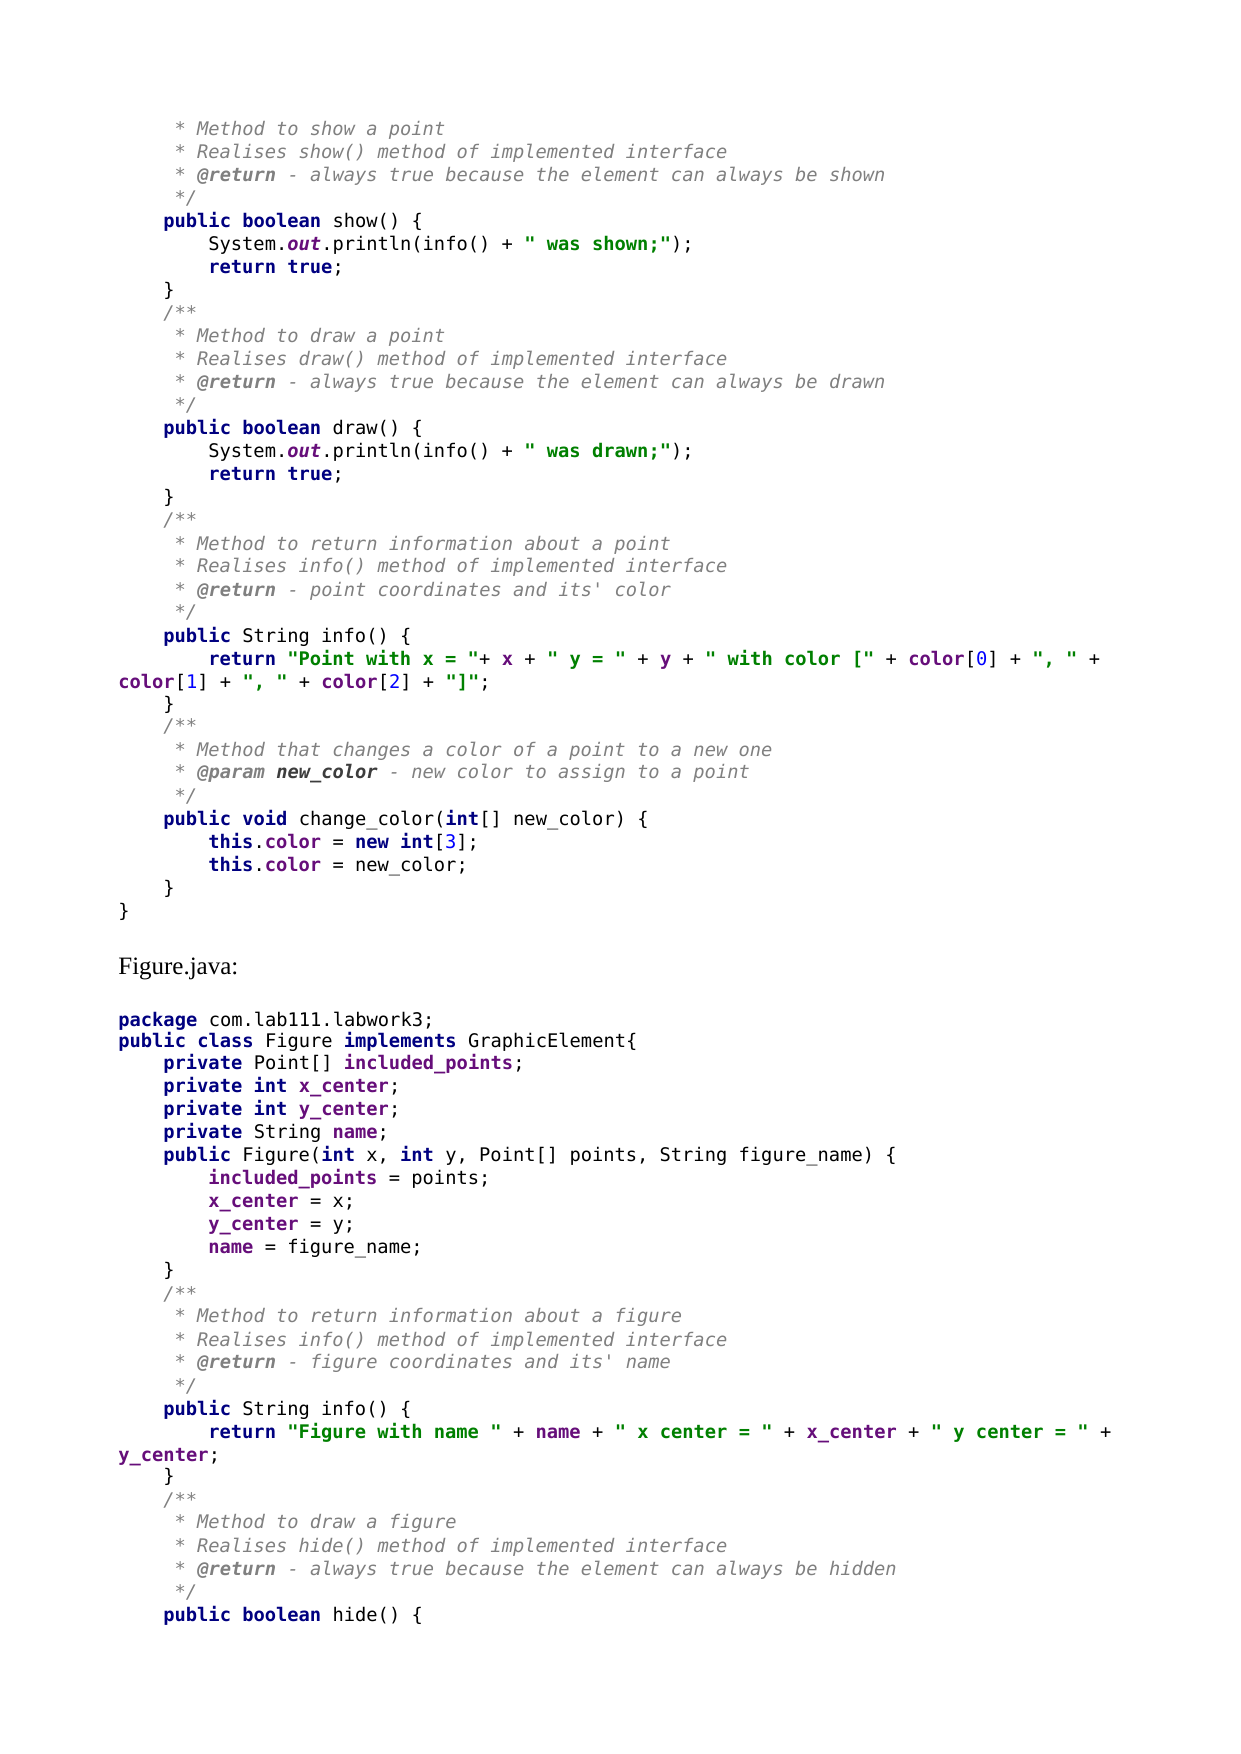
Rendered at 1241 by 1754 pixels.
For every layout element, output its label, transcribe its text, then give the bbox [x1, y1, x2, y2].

text * Realises show() method of implemented interface [118, 141, 1122, 164]
text private int x_center; [118, 1075, 1122, 1098]
text } [118, 877, 1122, 900]
text public String info() { [118, 624, 1122, 648]
text private String name; [118, 1121, 1122, 1144]
text return "Figure with name " + name + " x center = " + x_center + " y center = " + y_center; [118, 1421, 1122, 1466]
text /** [118, 1488, 1122, 1512]
text */ [118, 602, 1122, 624]
text } [118, 486, 1122, 509]
text */ [118, 784, 1122, 808]
text * @return - always true because the element can always be shown [118, 164, 1122, 187]
text public class Figure implements GraphicElement{ [118, 1030, 1122, 1052]
text public Figure(int x, int y, Point[] points, String figure_name) { [118, 1144, 1122, 1167]
text return true; [118, 256, 1122, 279]
text */ [118, 1374, 1122, 1398]
text * Method that changes a color of a point to a new one [118, 738, 1122, 762]
text * @return - point coordinates and its' color [118, 578, 1122, 602]
text public boolean show() { [118, 210, 1122, 233]
text return true; [118, 463, 1122, 486]
text return "Point with x = "+ x + " y = " + y + " with color [" + color[0] + ", " + color[1] + ", " + color[2] + "]"; [118, 648, 1122, 692]
text System.out.println(info() + " was drawn;"); [118, 440, 1122, 463]
text } [118, 279, 1122, 302]
text package com.lab111.labwork3; [118, 1008, 1122, 1030]
text included_points = points; [118, 1167, 1122, 1190]
text private int y_center; [118, 1098, 1122, 1121]
text this.color = new_color; [118, 854, 1122, 877]
text * @return - always true because the element can always be drawn [118, 371, 1122, 394]
text x_center = x; [118, 1190, 1122, 1213]
text public boolean hide() { [118, 1604, 1122, 1627]
text } [118, 1259, 1122, 1282]
text * @param new_color - new color to assign to a point [118, 762, 1122, 784]
text * Realises draw() method of implemented interface [118, 348, 1122, 371]
text y_center = y; [118, 1213, 1122, 1236]
text * Realises hide() method of implemented interface [118, 1534, 1122, 1558]
text name = figure_name; [118, 1236, 1122, 1259]
text public void change_color(int[] new_color) { [118, 808, 1122, 831]
text this.color = new int[3]; [118, 831, 1122, 854]
text private Point[] included_points; [118, 1052, 1122, 1075]
text /** [118, 302, 1122, 325]
text public boolean draw() { [118, 417, 1122, 440]
text * Method to draw a figure [118, 1512, 1122, 1534]
text } [118, 900, 1122, 922]
text public String info() { [118, 1398, 1122, 1421]
text * Method to return information about a point [118, 532, 1122, 556]
text /** [118, 1282, 1122, 1306]
text * @return - figure coordinates and its' name [118, 1352, 1122, 1374]
text */ [118, 187, 1122, 210]
text * Method to draw a point [118, 325, 1122, 348]
text System.out.println(info() + " was shown;"); [118, 233, 1122, 256]
text Figure.java: [118, 951, 1122, 980]
text * Realises info() method of implemented interface [118, 1328, 1122, 1352]
text * @return - always true because the element can always be hidden [118, 1558, 1122, 1581]
text } [118, 692, 1122, 716]
text */ [118, 1581, 1122, 1604]
text /** [118, 509, 1122, 532]
text */ [118, 394, 1122, 417]
text } [118, 1466, 1122, 1488]
text * Method to return information about a figure [118, 1306, 1122, 1328]
text * Method to show a point [118, 118, 1122, 141]
text * Realises info() method of implemented interface [118, 556, 1122, 578]
text /** [118, 716, 1122, 738]
